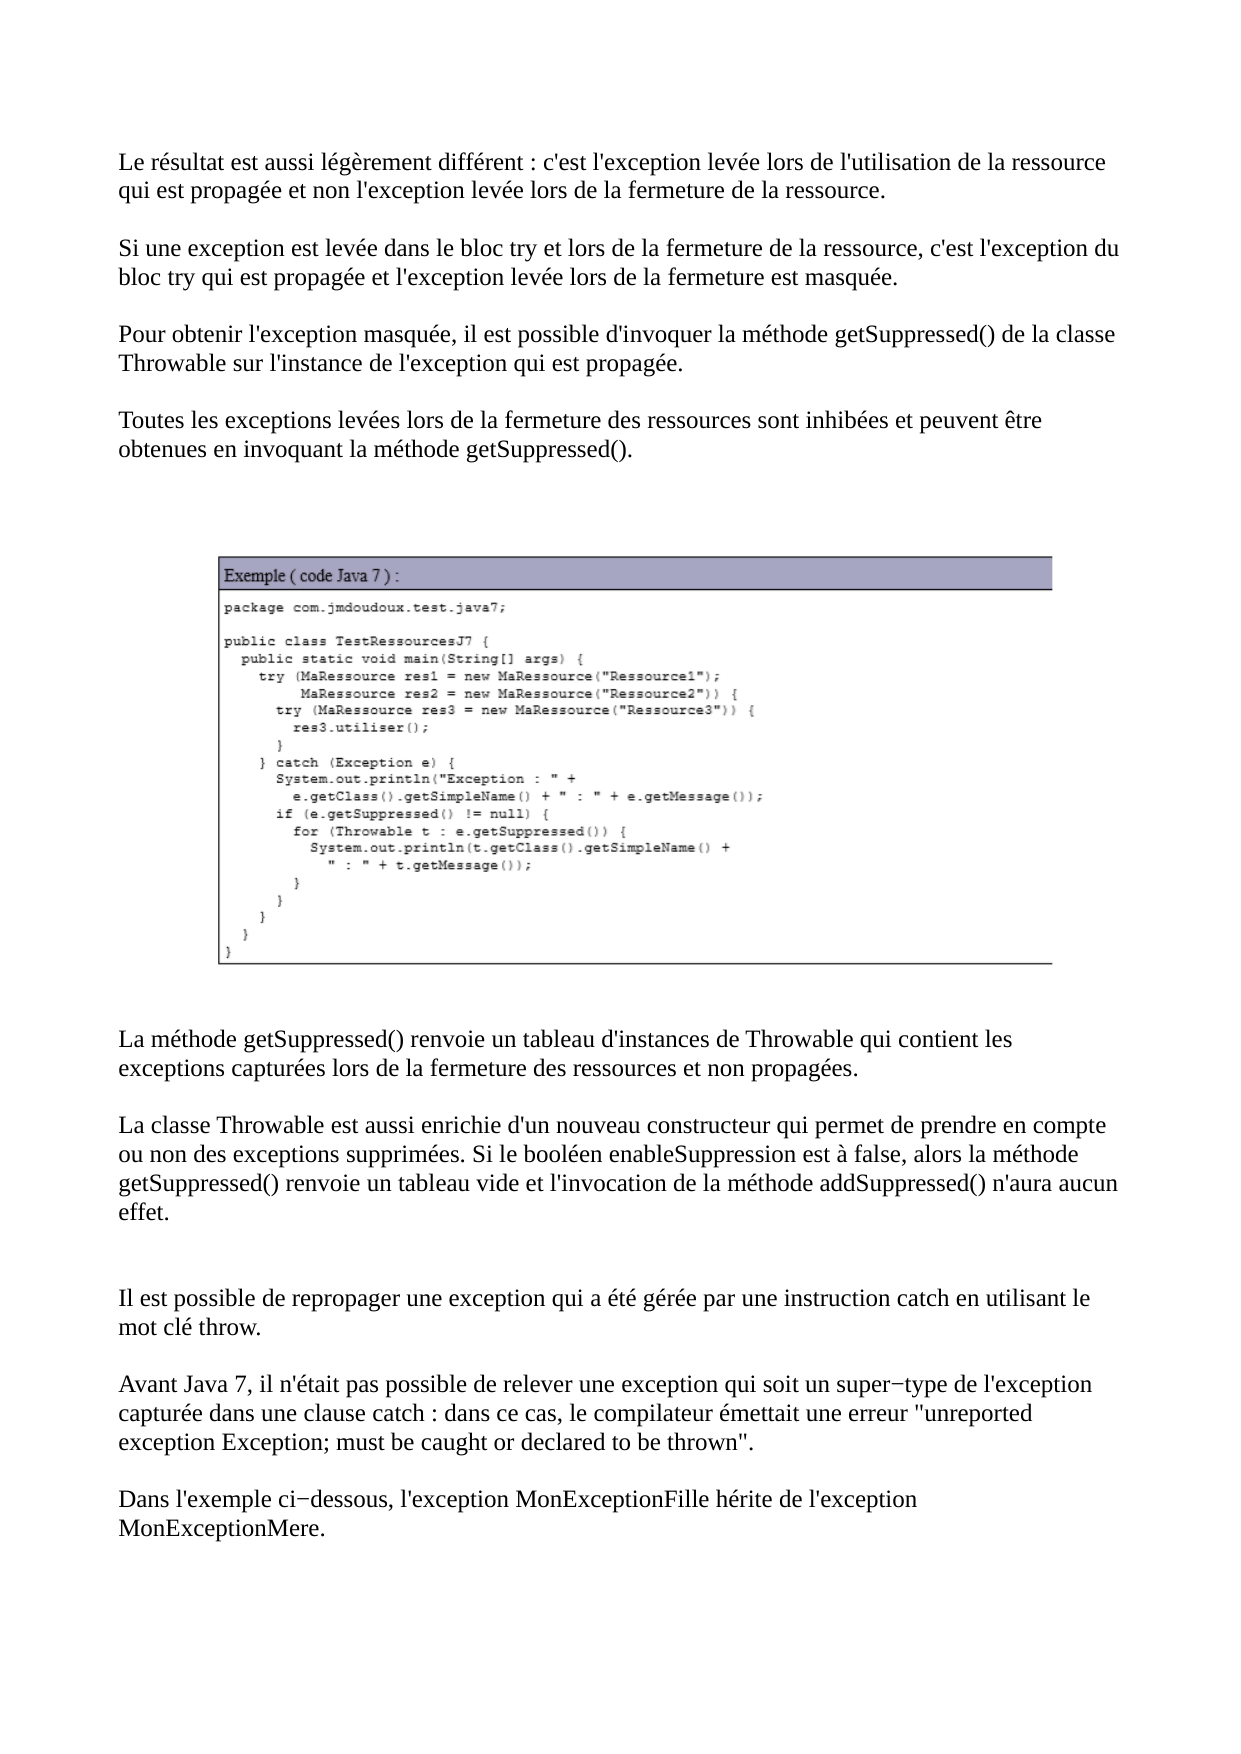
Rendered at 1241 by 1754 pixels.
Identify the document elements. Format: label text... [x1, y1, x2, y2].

text La classe Throwable est aussi enrichie d'un nouveau constructeur qui permet de prendre en compte ou non des exceptions supprimées. Si le booléen enableSuppression est à false, alors la méthode getSuppressed() renvoie un tableau vide et l'invocation de la méthode addSuppressed() n'aura aucun effet. [118, 1111, 1122, 1226]
text Il est possible de repropager une exception qui a été gérée par une instruction catch en utilisant le mot clé throw. [118, 1283, 1122, 1341]
text Toutes les exceptions levées lors de la fermeture des ressources sont inhibées et peuvent être obtenues en invoquant la méthode getSuppressed(). [118, 406, 1122, 463]
text Si une exception est levée dans le bloc try et lors de la fermeture de la ressource, c'est l'exception du bloc try qui est propagée et l'exception levée lors de la fermeture est masquée. [118, 233, 1122, 291]
text Avant Java 7, il n'était pas possible de relever une exception qui soit un super−type de l'exception capturée dans une clause catch : dans ce cas, le compilateur émettait une erreur "unreported exception Exception; must be caught or declared to be thrown". [118, 1369, 1122, 1456]
picture [187, 549, 1053, 967]
text Le résultat est aussi légèrement différent : c'est l'exception levée lors de l'utilisation de la ressource qui est propagée et non l'exception levée lors de la fermeture de la ressource. [118, 147, 1122, 204]
text Dans l'exemple ci−dessous, l'exception MonExceptionFille hérite de l'exception MonExceptionMere. [118, 1484, 1122, 1542]
text Pour obtenir l'exception masquée, il est possible d'invoquer la méthode getSuppressed() de la classe Throwable sur l'instance de l'exception qui est propagée. [118, 319, 1122, 377]
text La méthode getSuppressed() renvoie un tableau d'instances de Throwable qui contient les exceptions capturées lors de la fermeture des ressources et non propagées. [118, 1024, 1122, 1082]
